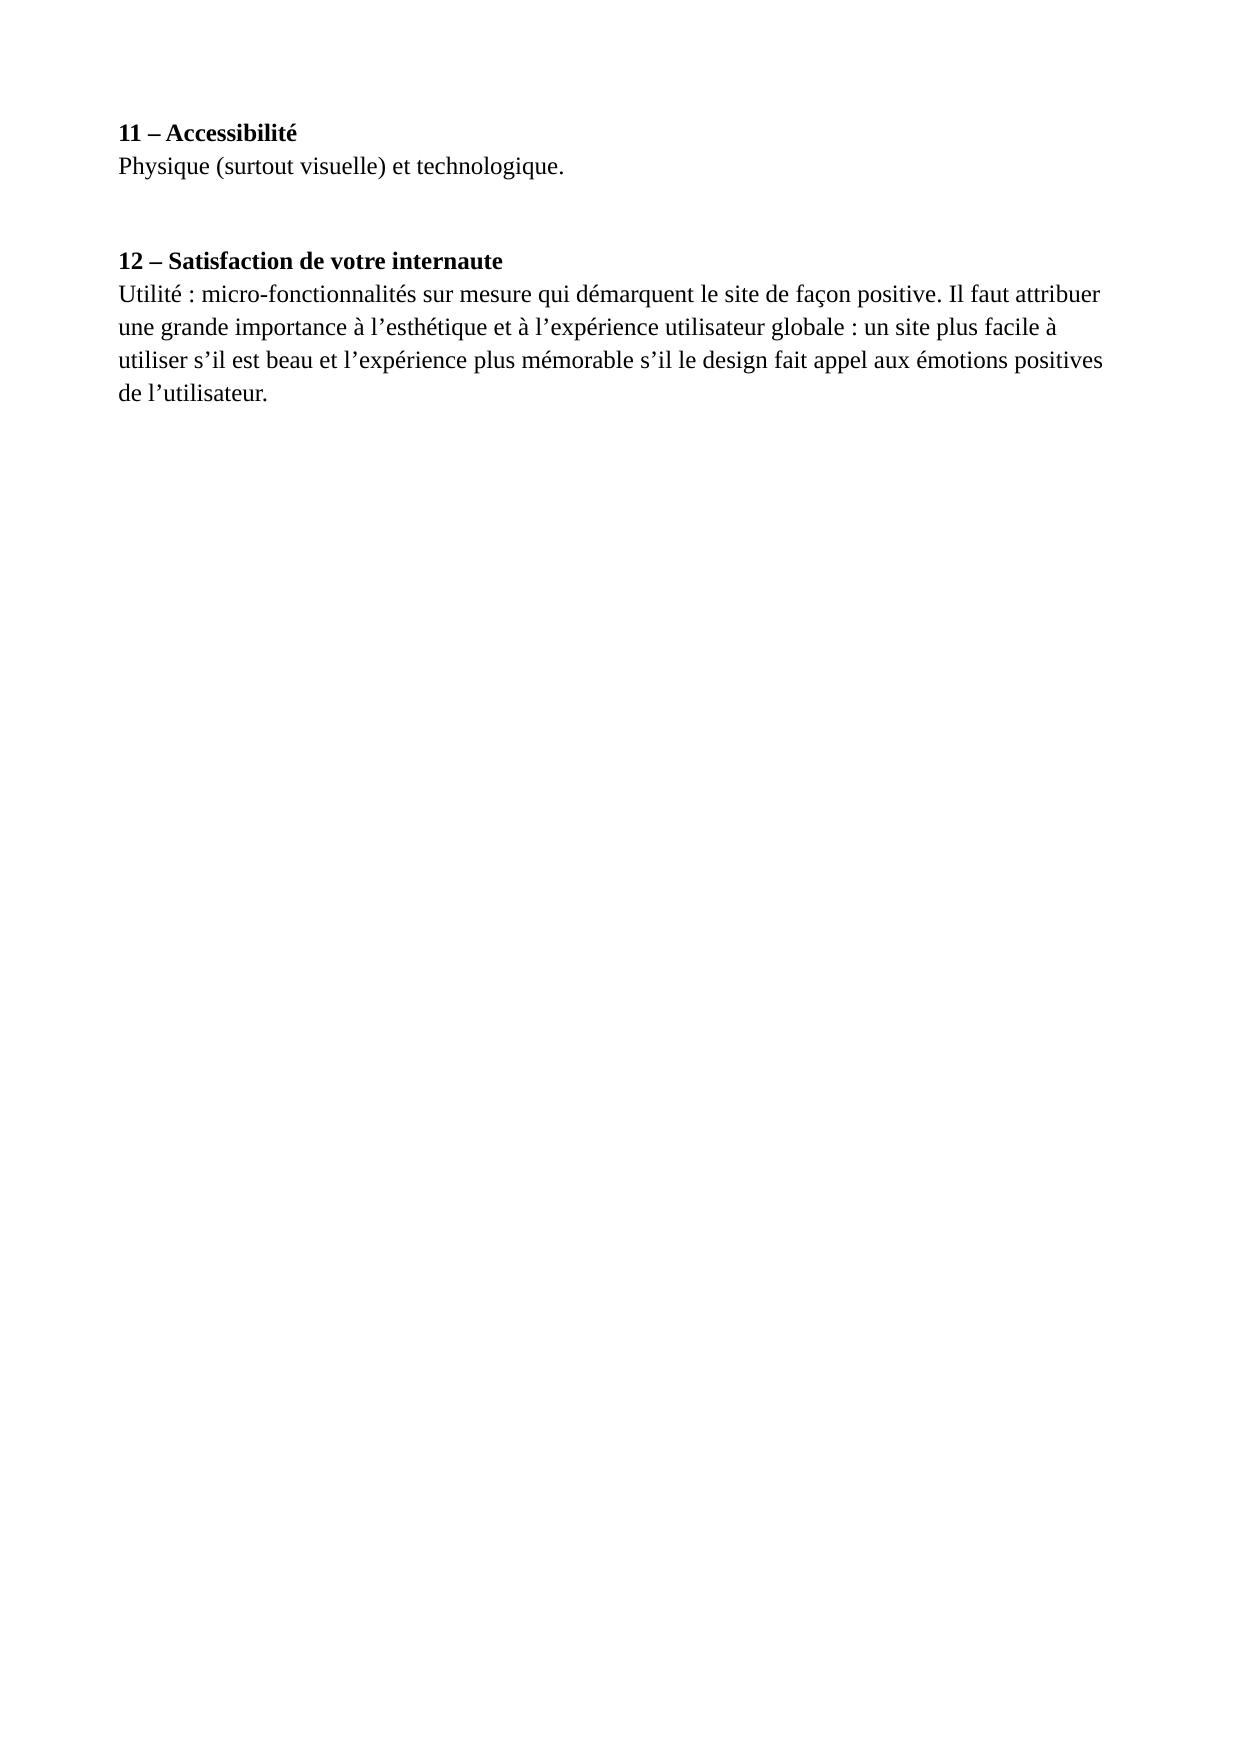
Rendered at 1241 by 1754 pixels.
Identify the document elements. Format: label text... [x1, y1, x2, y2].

text 11 – Accessibilité Physique (surtout visuelle) et technologique. [118, 118, 1122, 180]
text 12 – Satisfaction de votre internaute Utilité : micro-fonctionnalités sur mesure qui démarquent le site de façon positive. Il faut attribuer une grande importance à l’esthétique et à l’expérience utilisateur globale : un site plus facile à utiliser s’il est beau et l’expérience plus mémorable s’il le design fait appel aux émotions positives de l’utilisateur. [118, 246, 1122, 407]
